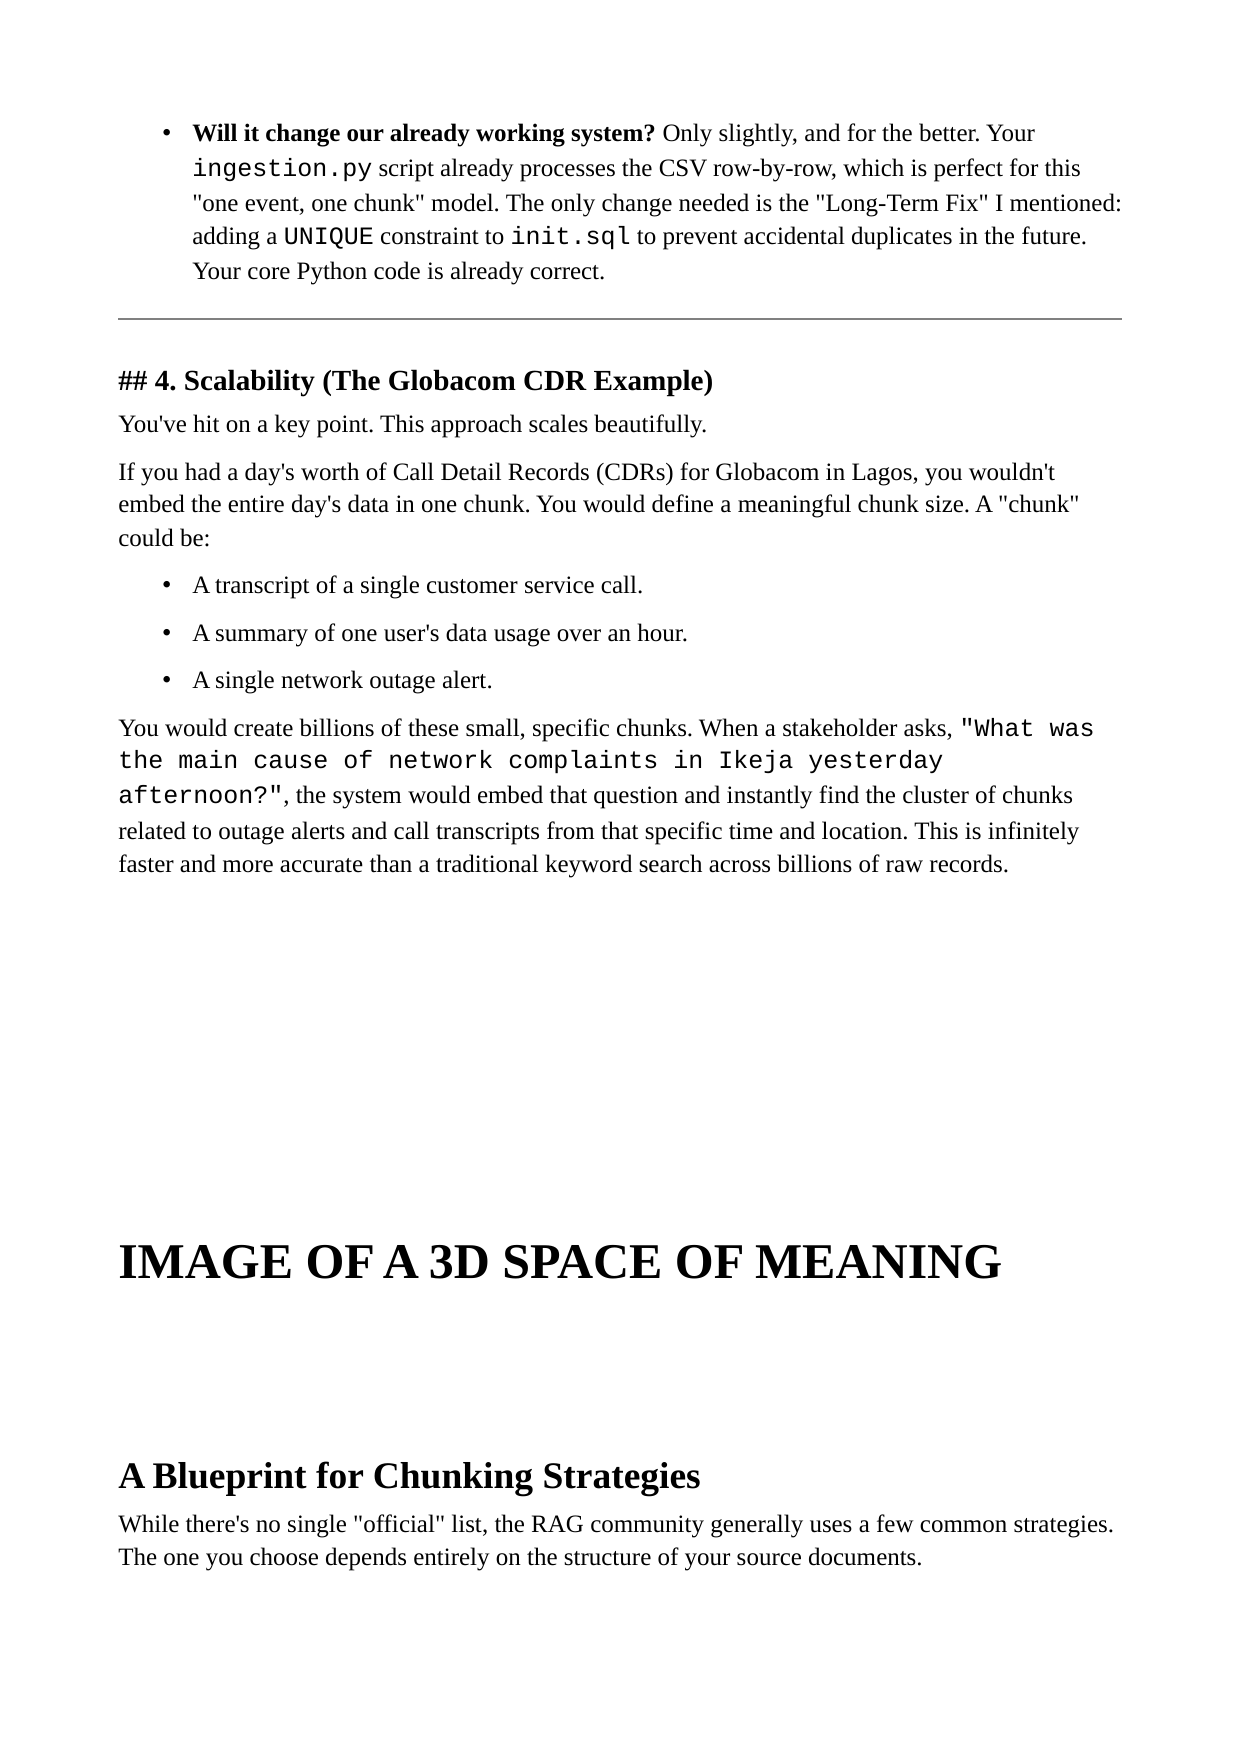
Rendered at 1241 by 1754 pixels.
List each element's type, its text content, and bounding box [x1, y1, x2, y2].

list A transcript of a single customer service call. [162, 570, 1122, 599]
subtitle ## 4. Scalability (The Globacom CDR Example) [118, 363, 1122, 396]
text While there's no single "official" list, the RAG community generally uses a few common strategies. The one you choose depends entirely on the structure of your source documents. [118, 1509, 1122, 1571]
list A summary of one user's data usage over an hour. [162, 618, 1122, 647]
text You would create billions of these small, specific chunks. When a stakeholder asks, "What was the main cause of network complaints in Ikeja yesterday afternoon?", the system would embed that question and instantly find the cluster of chunks related to outage alerts and call transcripts from that specific time and location. This is infinitely faster and more accurate than a traditional keyword search across billions of raw records. [118, 713, 1122, 877]
text If you had a day's worth of Call Detail Records (CDRs) for Globacom in Lagos, you wouldn't embed the entire day's data in one chunk. You would define a meaningful chunk size. A "chunk" could be: [118, 457, 1122, 551]
list A single network outage alert. [162, 665, 1122, 694]
subtitle A Blueprint for Chunking Strategies [118, 1454, 1122, 1497]
list Will it change our already working system? Only slightly, and for the better. Your ingestion.py script already processes the CSV row-by-row, which is perfect for this "one event, one chunk" model. The only change needed is the "Long-Term Fix" I mentioned: adding a UNIQUE constraint to init.sql to prevent accidental duplicates in the future. Your core Python code is already correct. [162, 118, 1122, 285]
text IMAGE OF A 3D SPACE OF MEANING [118, 1232, 1122, 1289]
text You've hit on a key point. This approach scales beautifully. [118, 409, 1122, 438]
